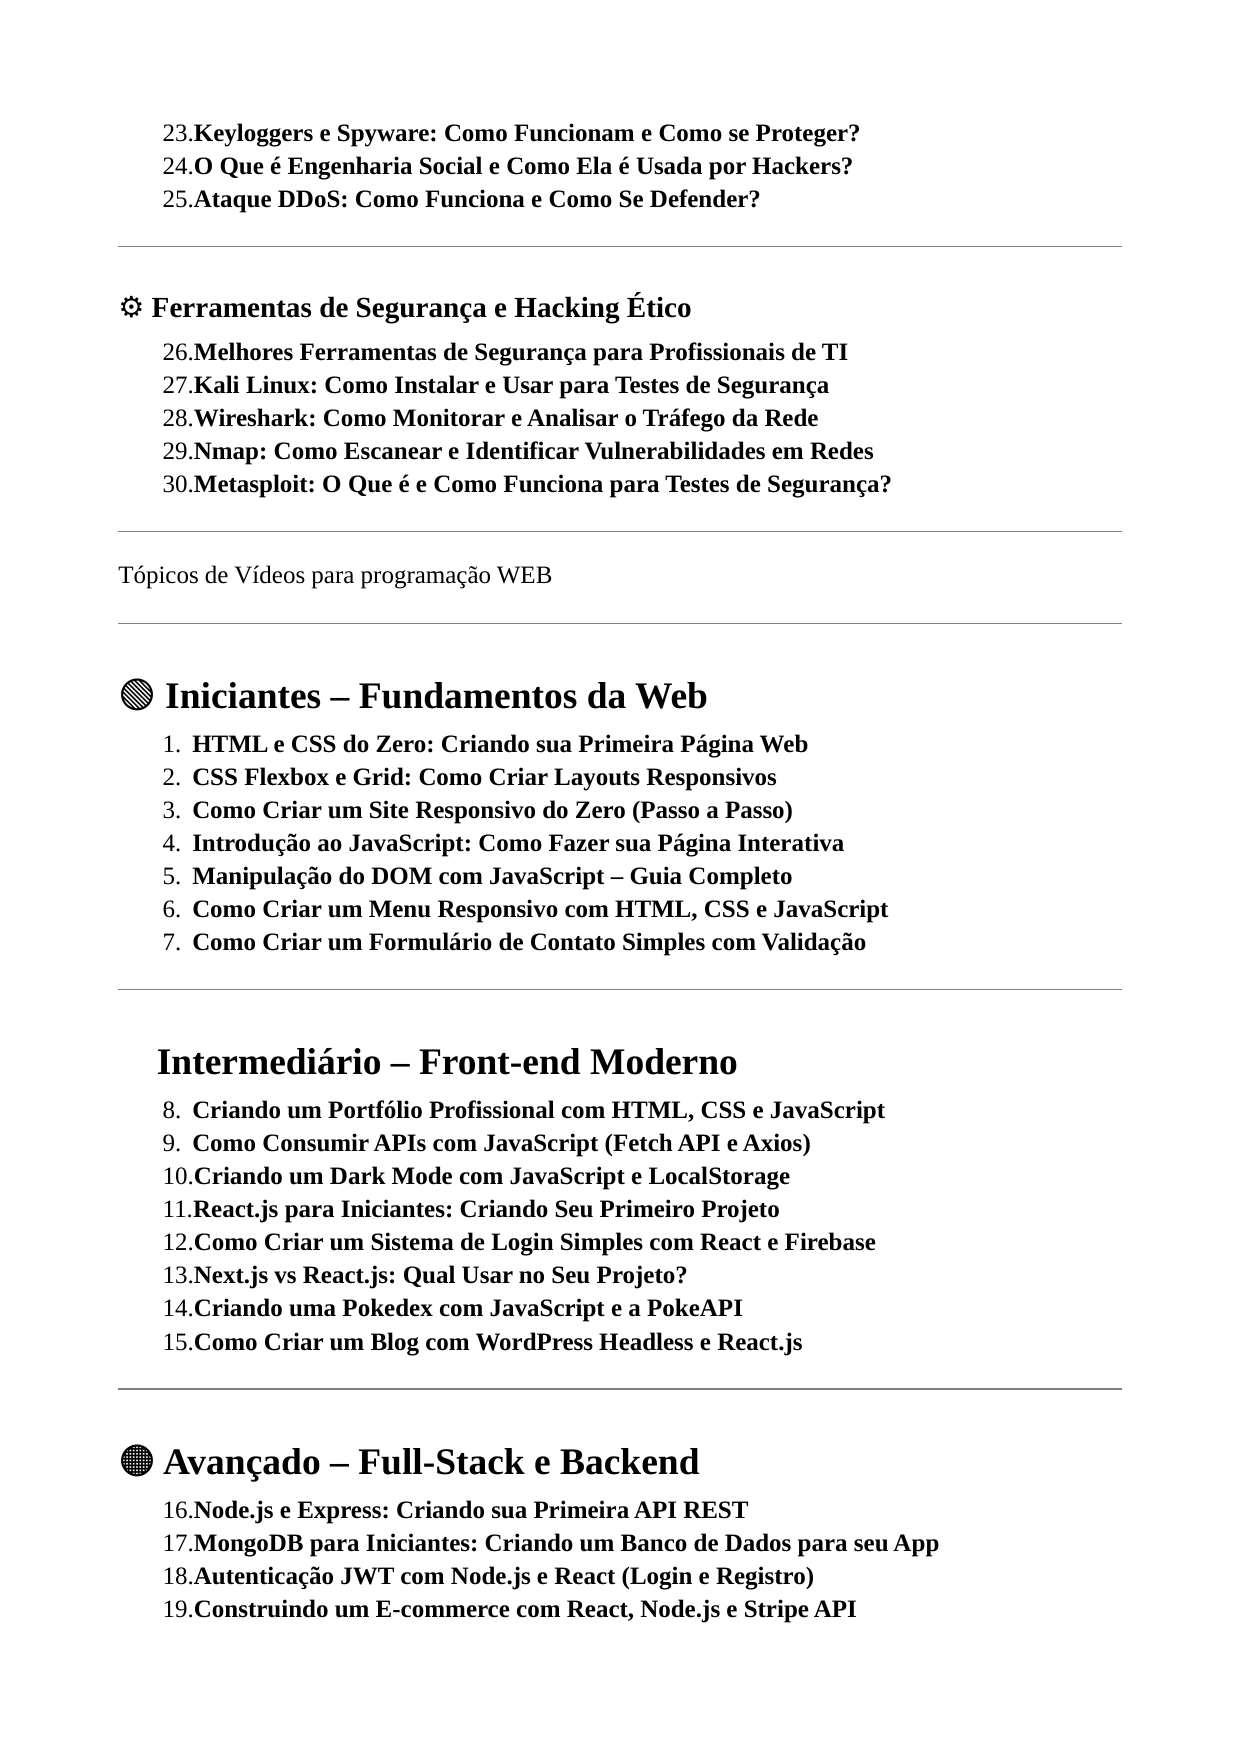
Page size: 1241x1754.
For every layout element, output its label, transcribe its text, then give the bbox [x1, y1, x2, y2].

text Tópicos de Vídeos para programação WEB [118, 561, 1122, 589]
list Next.js vs React.js: Qual Usar no Seu Projeto? [162, 1261, 1122, 1289]
list Criando um Dark Mode com JavaScript e LocalStorage [162, 1161, 1122, 1190]
list Como Criar um Formulário de Contato Simples com Validação [162, 927, 1122, 956]
list Keyloggers e Spyware: Como Funcionam e Como se Proteger? [162, 118, 1122, 147]
list Como Criar um Blog com WordPress Headless e React.js [162, 1327, 1122, 1355]
list Como Criar um Site Responsivo do Zero (Passo a Passo) [162, 795, 1122, 824]
list MongoDB para Iniciantes: Criando um Banco de Dados para seu App [162, 1528, 1122, 1557]
list Node.js e Express: Criando sua Primeira API REST [162, 1495, 1122, 1524]
list Criando um Portfólio Profissional com HTML, CSS e JavaScript [162, 1095, 1122, 1124]
list HTML e CSS do Zero: Criando sua Primeira Página Web [162, 729, 1122, 758]
list React.js para Iniciantes: Criando Seu Primeiro Projeto [162, 1194, 1122, 1223]
list CSS Flexbox e Grid: Como Criar Layouts Responsivos [162, 762, 1122, 791]
list Wireshark: Como Monitorar e Analisar o Tráfego da Rede [162, 403, 1122, 431]
list Autenticação JWT com Node.js e React (Login e Registro) [162, 1561, 1122, 1590]
subtitle 🟠 Avançado – Full-Stack e Backend [118, 1439, 1122, 1482]
subtitle 🔵 Intermediário – Front-end Moderno [118, 1040, 1122, 1083]
subtitle 🟢 Iniciantes – Fundamentos da Web [118, 673, 1122, 716]
list Manipulação do DOM com JavaScript – Guia Completo [162, 861, 1122, 890]
list Construindo um E-commerce com React, Node.js e Stripe API [162, 1594, 1122, 1623]
list Como Consumir APIs com JavaScript (Fetch API e Axios) [162, 1128, 1122, 1157]
list Kali Linux: Como Instalar e Usar para Testes de Segurança [162, 370, 1122, 398]
list Melhores Ferramentas de Segurança para Profissionais de TI [162, 337, 1122, 365]
list Nmap: Como Escanear e Identificar Vulnerabilidades em Redes [162, 436, 1122, 464]
list Ataque DDoS: Como Funciona e Como Se Defender? [162, 184, 1122, 213]
list Como Criar um Menu Responsivo com HTML, CSS e JavaScript [162, 894, 1122, 923]
list Introdução ao JavaScript: Como Fazer sua Página Interativa [162, 828, 1122, 857]
subtitle ⚙️ Ferramentas de Segurança e Hacking Ético [118, 291, 1122, 324]
list Metasploit: O Que é e Como Funciona para Testes de Segurança? [162, 469, 1122, 497]
list O Que é Engenharia Social e Como Ela é Usada por Hackers? [162, 151, 1122, 180]
list Criando uma Pokedex com JavaScript e a PokeAPI [162, 1293, 1122, 1322]
list Como Criar um Sistema de Login Simples com React e Firebase [162, 1227, 1122, 1256]
